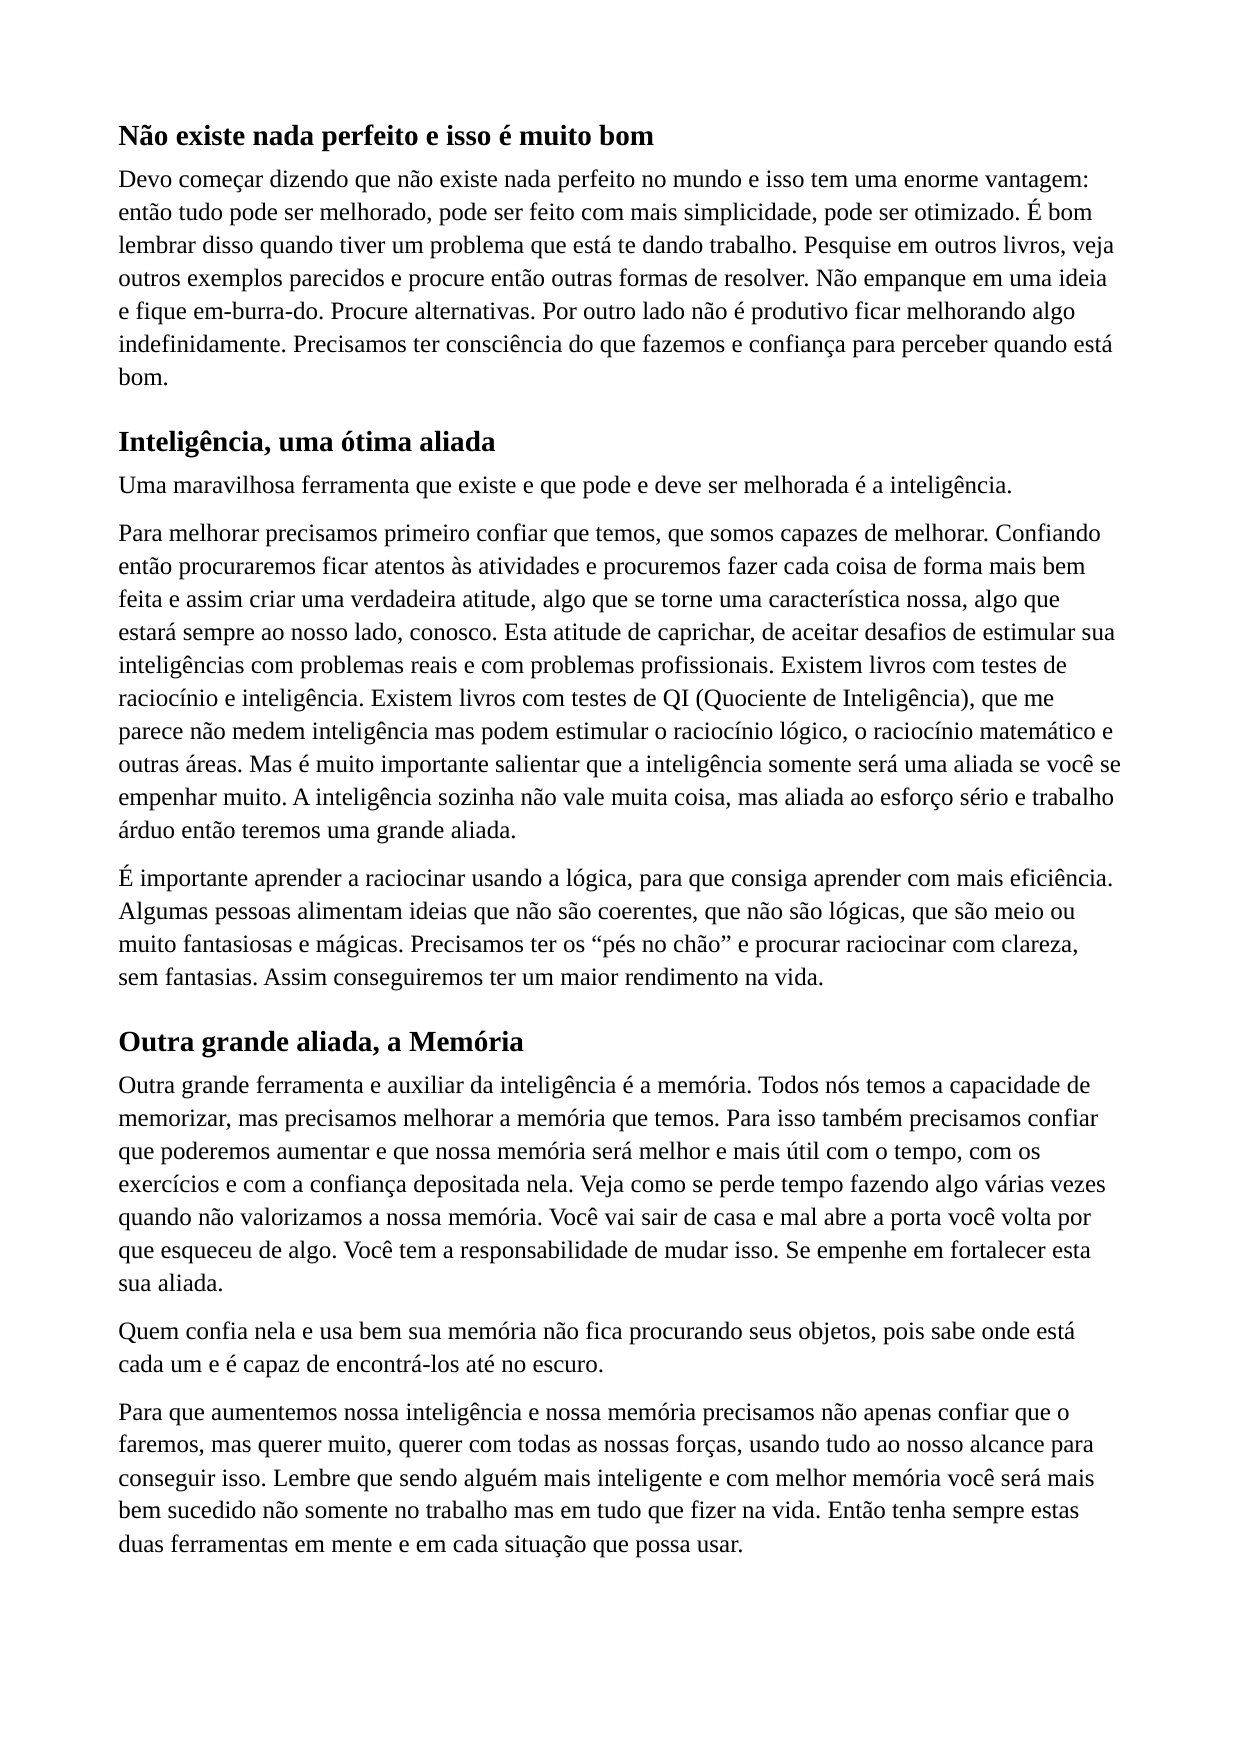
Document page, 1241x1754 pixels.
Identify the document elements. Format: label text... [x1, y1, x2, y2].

text Para melhorar precisamos primeiro confiar que temos, que somos capazes de melhorar. Confiando então procuraremos ficar atentos às atividades e procuremos fazer cada coisa de forma mais bem feita e assim criar uma verdadeira atitude, algo que se torne uma característica nossa, algo que estará sempre ao nosso lado, conosco. Esta atitude de caprichar, de aceitar desafios de estimular sua inteligências com problemas reais e com problemas profissionais. Existem livros com testes de raciocínio e inteligência. Existem livros com testes de QI (Quociente de Inteligência), que me parece não medem inteligência mas podem estimular o raciocínio lógico, o raciocínio matemático e outras áreas. Mas é muito importante salientar que a inteligência somente será uma aliada se você se empenhar muito. A inteligência sozinha não vale muita coisa, mas aliada ao esforço sério e trabalho árduo então teremos uma grande aliada. [118, 518, 1122, 844]
text Uma maravilhosa ferramenta que existe e que pode e deve ser melhorada é a inteligência. [118, 471, 1122, 499]
subtitle Inteligência, uma ótima aliada [118, 424, 1122, 458]
text Outra grande ferramenta e auxiliar da inteligência é a memória. Todos nós temos a capacidade de memorizar, mas precisamos melhorar a memória que temos. Para isso também precisamos confiar que poderemos aumentar e que nossa memória será melhor e mais útil com o tempo, com os exercícios e com a confiança depositada nela. Veja como se perde tempo fazendo algo várias vezes quando não valorizamos a nossa memória. Você vai sair de casa e mal abre a porta você volta por que esqueceu de algo. Você tem a responsabilidade de mudar isso. Se empenhe em fortalecer esta sua aliada. [118, 1070, 1122, 1297]
subtitle Outra grande aliada, a Memória [118, 1024, 1122, 1058]
subtitle Não existe nada perfeito e isso é muito bom [118, 118, 1122, 152]
text Devo começar dizendo que não existe nada perfeito no mundo e isso tem uma enorme vantagem: então tudo pode ser melhorado, pode ser feito com mais simplicidade, pode ser otimizado. É bom lembrar disso quando tiver um problema que está te dando trabalho. Pesquise em outros livros, veja outros exemplos parecidos e procure então outras formas de resolver. Não empanque em uma ideia e fique em-burra-do. Procure alternativas. Por outro lado não é produtivo ficar melhorando algo indefinidamente. Precisamos ter consciência do que fazemos e confiança para perceber quando está bom. [118, 164, 1122, 391]
text Para que aumentemos nossa inteligência e nossa memória precisamos não apenas confiar que o faremos, mas querer muito, querer com todas as nossas forças, usando tudo ao nosso alcance para conseguir isso. Lembre que sendo alguém mais inteligente e com melhor memória você será mais bem sucedido não somente no trabalho mas em tudo que fizer na vida. Então tenha sempre estas duas ferramentas em mente e em cada situação que possa usar. [118, 1397, 1122, 1557]
text Quem confia nela e usa bem sua memória não fica procurando seus objetos, pois sabe onde está cada um e é capaz de encontrá-los até no escuro. [118, 1316, 1122, 1378]
text É importante aprender a raciocinar usando a lógica, para que consiga aprender com mais eficiência. Algumas pessoas alimentam ideias que não são coerentes, que não são lógicas, que são meio ou muito fantasiosas e mágicas. Precisamos ter os “pés no chão” e procurar raciocinar com clareza, sem fantasias. Assim conseguiremos ter um maior rendimento na vida. [118, 863, 1122, 991]
